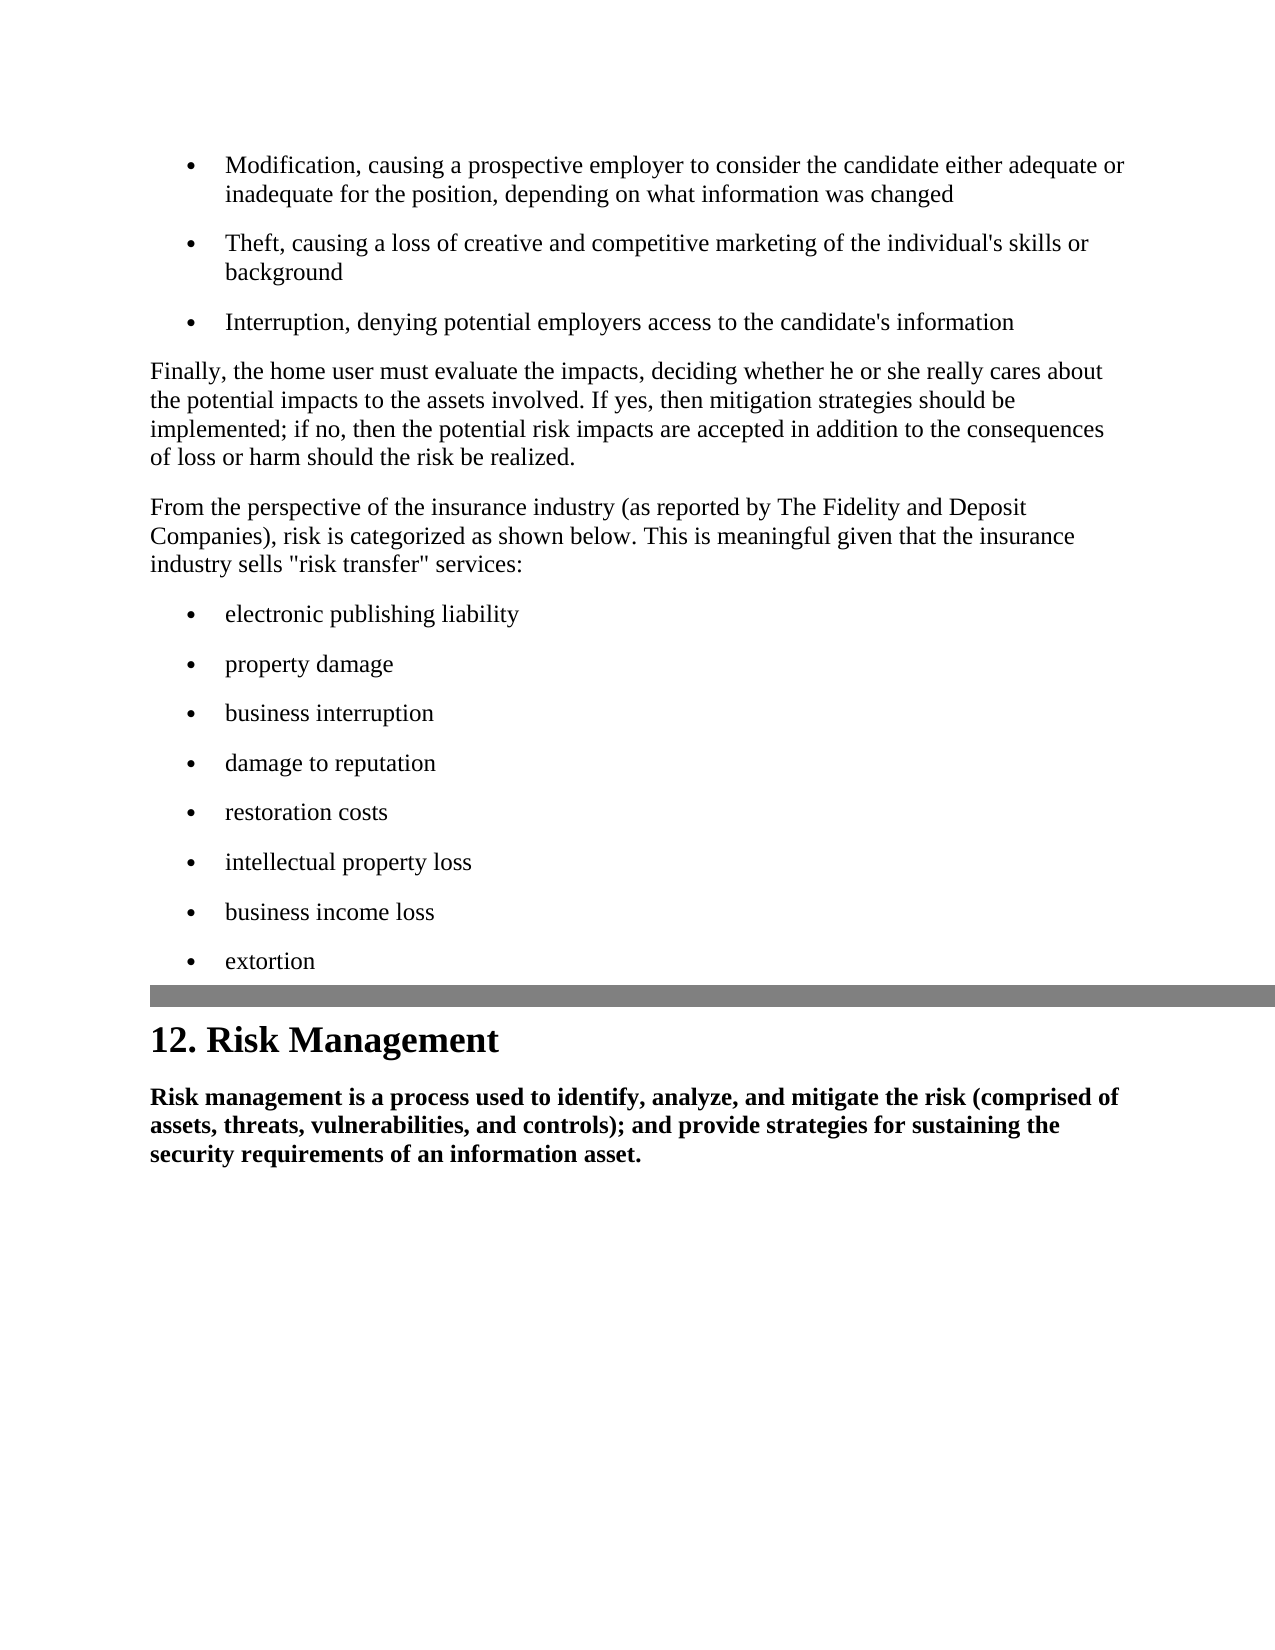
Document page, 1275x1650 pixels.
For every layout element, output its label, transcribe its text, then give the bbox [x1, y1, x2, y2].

text From the perspective of the insurance industry (as reported by The Fidelity and Deposit Companies), risk is categorized as shown below. This is meaningful given that the insurance industry sells "risk transfer" services: [150, 492, 1125, 578]
text Finally, the home user must evaluate the impacts, deciding whether he or she really cares about the potential impacts to the assets involved. If yes, then mitigation strategies should be implemented; if no, then the potential risk impacts are accepted in addition to the consequences of loss or harm should the risk be realized. [150, 356, 1125, 471]
list Interruption, denying potential employers access to the candidate's information [187, 307, 1125, 335]
list Theft, causing a loss of creative and competitive marketing of the individual's skills or background [187, 228, 1125, 286]
list Modification, causing a prospective employer to consider the candidate either adequate or inadequate for the position, depending on what information was changed [187, 150, 1125, 207]
list property damage [187, 649, 1125, 677]
list extortion [187, 946, 1125, 975]
text Risk management is a process used to identify, analyze, and mitigate the risk (comprised of assets, threats, vulnerabilities, and controls); and provide strategies for sustaining the security requirements of an information asset. [150, 1082, 1125, 1168]
list business income loss [187, 897, 1125, 925]
list restoration costs [187, 797, 1125, 826]
subtitle 12. Risk Management [150, 1018, 1125, 1061]
list electronic publishing liability [187, 599, 1125, 628]
list damage to reputation [187, 748, 1125, 777]
list business interruption [187, 698, 1125, 727]
list intellectual property loss [187, 847, 1125, 876]
